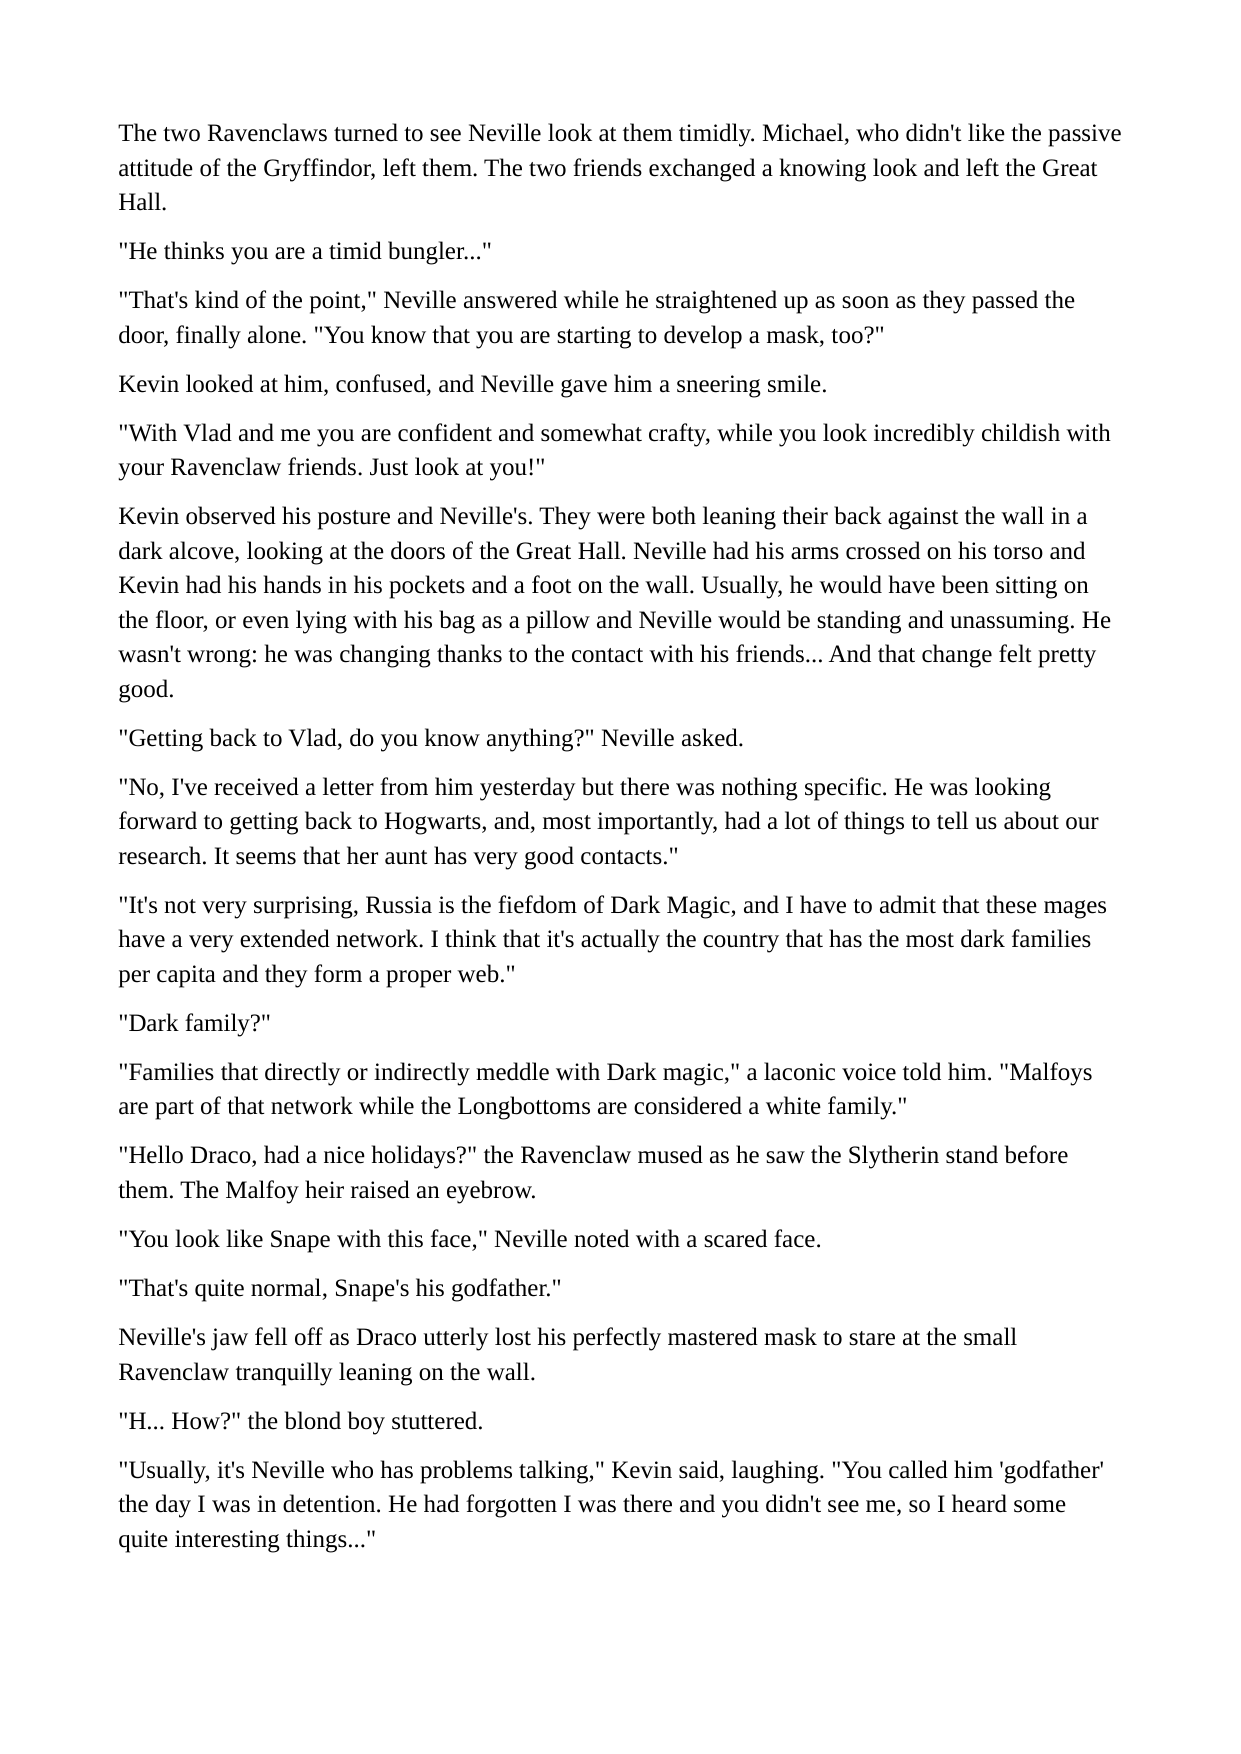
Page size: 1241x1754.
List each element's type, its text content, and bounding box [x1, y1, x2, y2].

text Kevin looked at him, confused, and Neville gave him a sneering smile. [118, 369, 1122, 397]
text Neville's jaw fell off as Draco utterly lost his perfectly mastered mask to stare at the small Ravenclaw tranquilly leaning on the wall. [118, 1322, 1122, 1385]
text "No, I've received a letter from him yesterday but there was nothing specific. He was looking forward to getting back to Hogwarts, and, most importantly, had a lot of things to tell us about our research. It seems that her aunt has very good contacts." [118, 772, 1122, 869]
text "Hello Draco, had a nice holidays?" the Ravenclaw mused as he saw the Slytherin stand before them. The Malfoy heir raised an eyebrow. [118, 1141, 1122, 1204]
text "You look like Snape with this face," Neville noted with a scared face. [118, 1224, 1122, 1253]
text The two Ravenclaws turned to see Neville look at them timidly. Michael, who didn't like the passive attitude of the Gryffindor, left them. The two friends exchanged a knowing look and left the Great Hall. [118, 118, 1122, 216]
text "H... How?" the blond boy stuttered. [118, 1406, 1122, 1434]
text "That's kind of the point," Neville answered while he straightened up as soon as they passed the door, finally alone. "You know that you are starting to develop a mask, too?" [118, 285, 1122, 348]
text Kevin observed his posture and Neville's. They were both leaning their back against the wall in a dark alcove, looking at the doors of the Great Hall. Neville had his arms crossed on his torso and Kevin had his hands in his pockets and a foot on the wall. Usually, he would have been sitting on the floor, or even lying with his bag as a pillow and Neville would be standing and unassuming. He wasn't wrong: he was changing thanks to the contact with his friends... And that change felt pretty good. [118, 501, 1122, 702]
text "Families that directly or indirectly meddle with Dark magic," a laconic voice told him. "Malfoys are part of that network while the Longbottoms are considered a white family." [118, 1057, 1122, 1120]
text "Usually, it's Neville who has problems talking," Kevin said, laughing. "You called him 'godfather' the day I was in detention. He had forgotten I was there and you didn't see me, so I heard some quite interesting things..." [118, 1455, 1122, 1552]
text "That's quite normal, Snape's his godfather." [118, 1273, 1122, 1302]
text "With Vlad and me you are confident and somewhat crafty, while you look incredibly childish with your Ravenclaw friends. Just look at you!" [118, 418, 1122, 481]
text "Getting back to Vlad, do you know anything?" Neville asked. [118, 723, 1122, 752]
text "Dark family?" [118, 1008, 1122, 1037]
text "It's not very surprising, Russia is the fiefdom of Dark Magic, and I have to admit that these mages have a very extended network. I think that it's actually the country that has the most dark families per capita and they form a proper web." [118, 890, 1122, 988]
text "He thinks you are a timid bungler..." [118, 236, 1122, 265]
